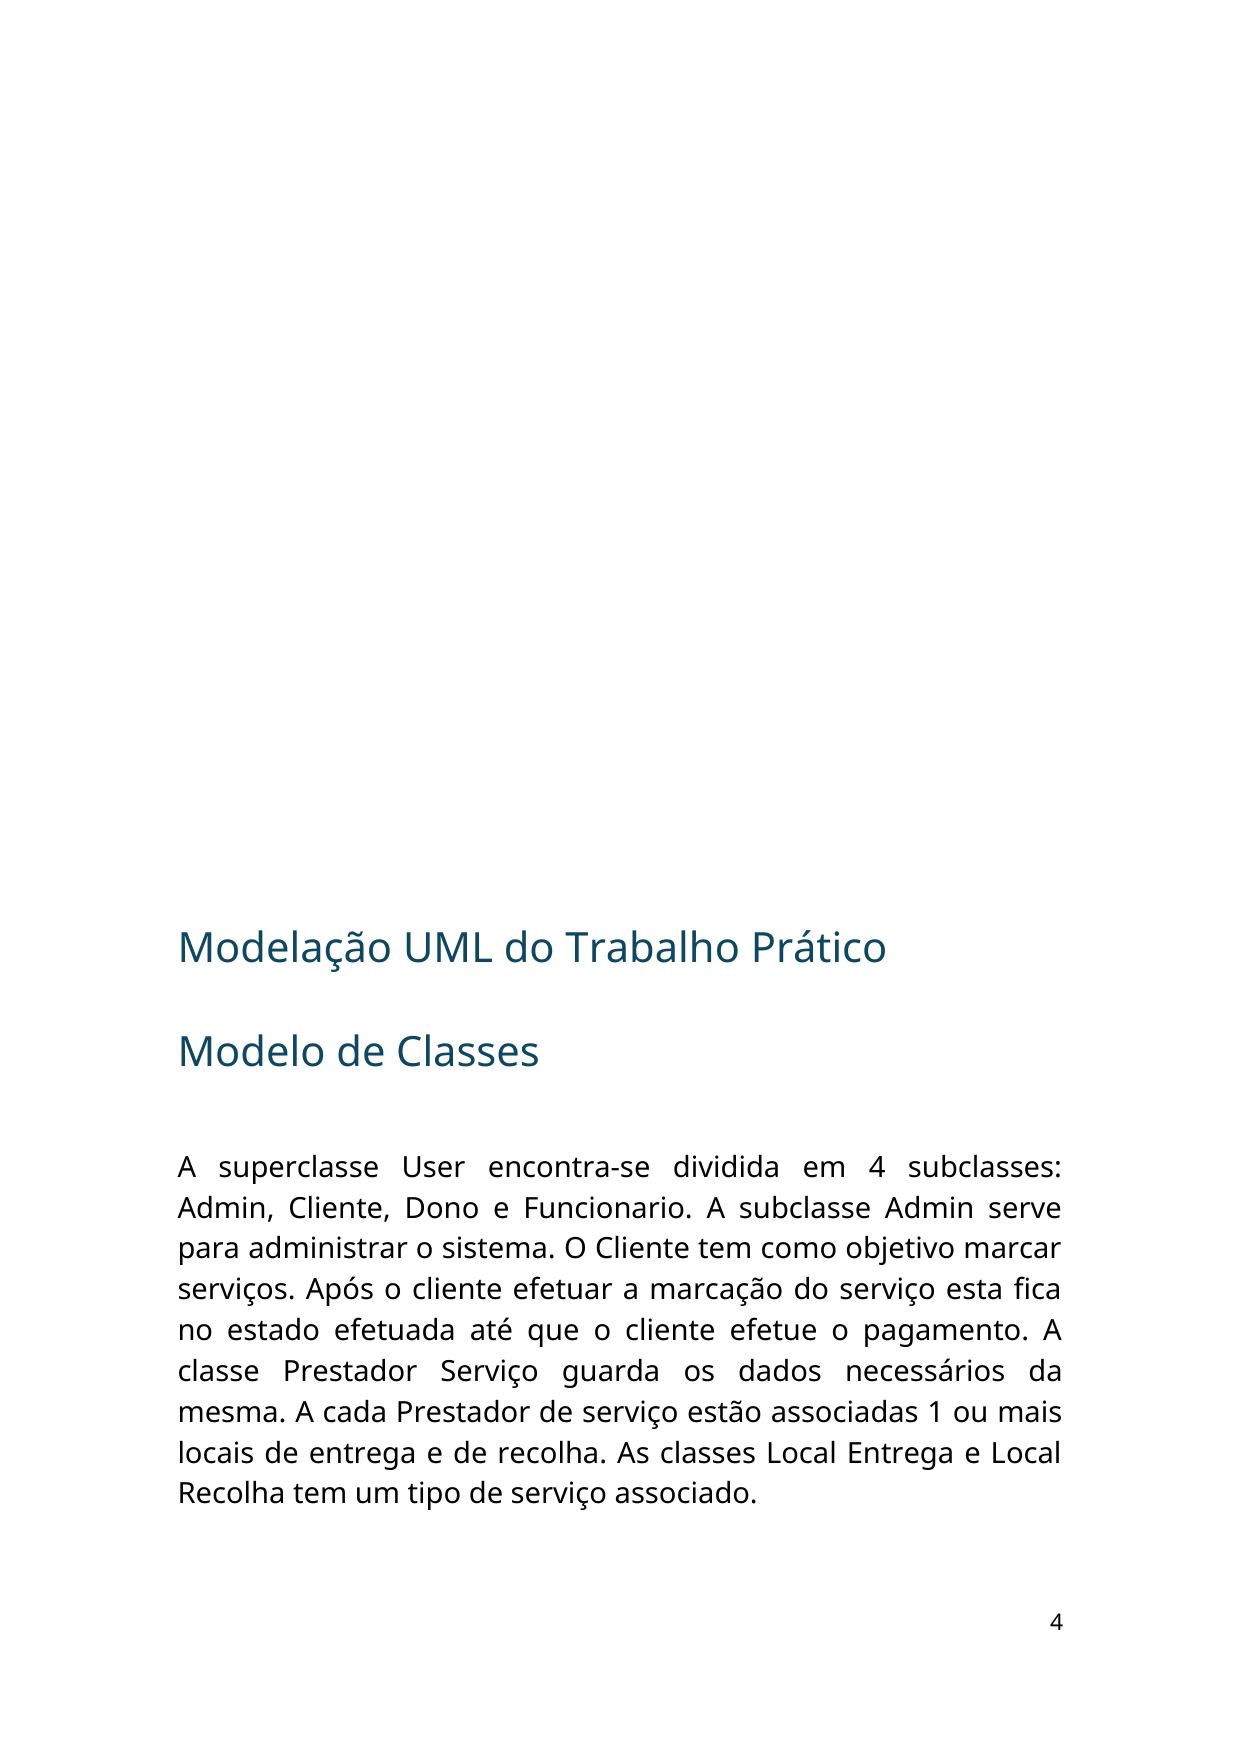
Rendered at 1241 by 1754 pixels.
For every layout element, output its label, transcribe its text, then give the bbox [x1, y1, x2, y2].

text A superclasse User encontra-se dividida em 4 subclasses: Admin, Cliente, Dono e Funcionario. A subclasse Admin serve para administrar o sistema. O Cliente tem como objetivo marcar serviços. Após o cliente efetuar a marcação do serviço esta fica no estado efetuada até que o cliente efetue o pagamento. A classe Prestador Serviço guarda os dados necessários da mesma. A cada Prestador de serviço estão associadas 1 ou mais locais de entrega e de recolha. As classes Local Entrega e Local Recolha tem um tipo de serviço associado. [177, 1146, 1063, 1512]
subtitle Modelação UML do Trabalho Prático [177, 917, 1063, 974]
subtitle Modelo de Classes [177, 1022, 1063, 1078]
